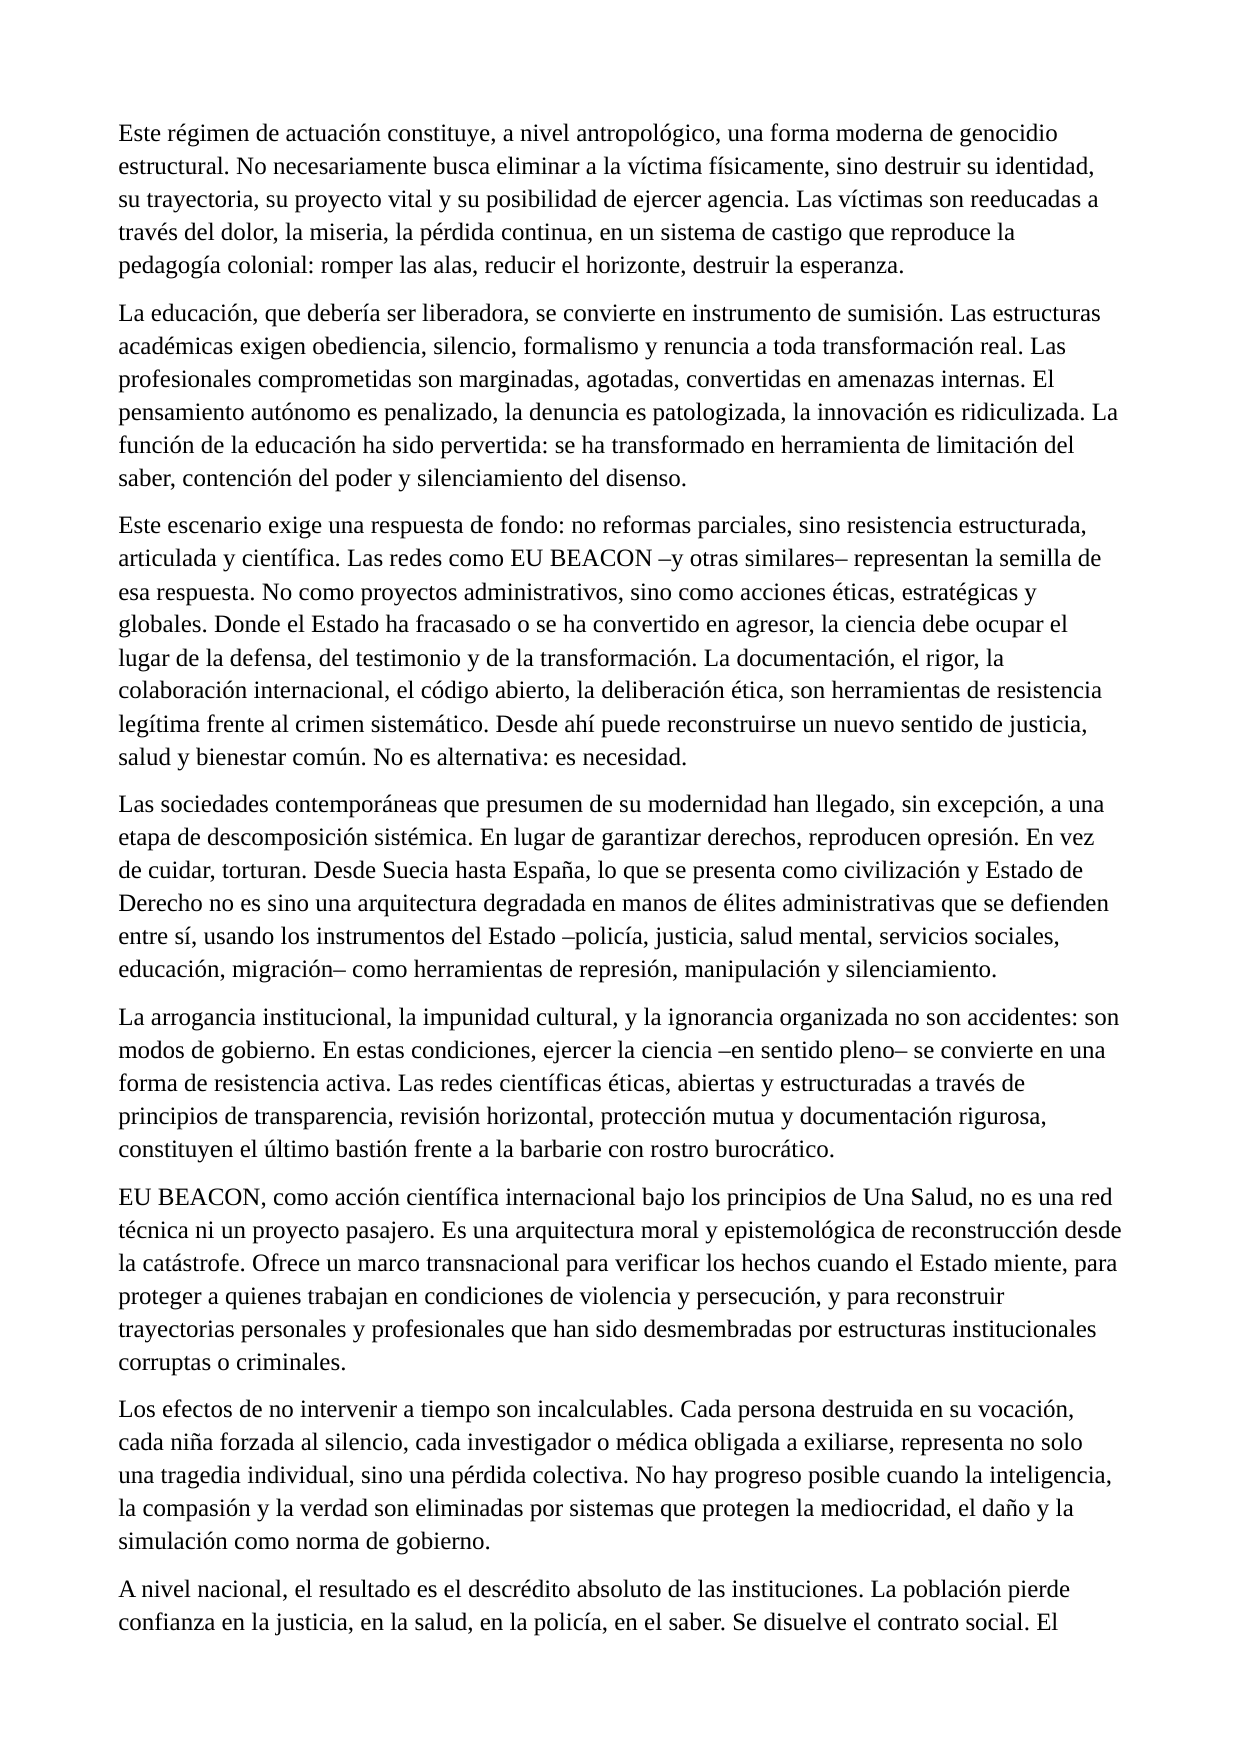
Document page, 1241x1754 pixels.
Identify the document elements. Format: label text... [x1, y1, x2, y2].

text Este escenario exige una respuesta de fondo: no reformas parciales, sino resistencia estructurada, articulada y científica. Las redes como EU BEACON –y otras similares– representan la semilla de esa respuesta. No como proyectos administrativos, sino como acciones éticas, estratégicas y globales. Donde el Estado ha fracasado o se ha convertido en agresor, la ciencia debe ocupar el lugar de la defensa, del testimonio y de la transformación. La documentación, el rigor, la colaboración internacional, el código abierto, la deliberación ética, son herramientas de resistencia legítima frente al crimen sistemático. Desde ahí puede reconstruirse un nuevo sentido de justicia, salud y bienestar común. No es alternativa: es necesidad. [118, 511, 1122, 770]
text La educación, que debería ser liberadora, se convierte en instrumento de sumisión. Las estructuras académicas exigen obediencia, silencio, formalismo y renuncia a toda transformación real. Las profesionales comprometidas son marginadas, agotadas, convertidas en amenazas internas. El pensamiento autónomo es penalizado, la denuncia es patologizada, la innovación es ridiculizada. La función de la educación ha sido pervertida: se ha transformado en herramienta de limitación del saber, contención del poder y silenciamiento del disenso. [118, 298, 1122, 492]
text EU BEACON, como acción científica internacional bajo los principios de Una Salud, no es una red técnica ni un proyecto pasajero. Es una arquitectura moral y epistemológica de reconstrucción desde la catástrofe. Ofrece un marco transnacional para verificar los hechos cuando el Estado miente, para proteger a quienes trabajan en condiciones de violencia y persecución, y para reconstruir trayectorias personales y profesionales que han sido desmembradas por estructuras institucionales corruptas o criminales. [118, 1182, 1122, 1376]
text A nivel nacional, el resultado es el descrédito absoluto de las instituciones. La población pierde confianza en la justicia, en la salud, en la policía, en el saber. Se disuelve el contrato social. El [118, 1574, 1122, 1636]
text La arrogancia institucional, la impunidad cultural, y la ignorancia organizada no son accidentes: son modos de gobierno. En estas condiciones, ejercer la ciencia –en sentido pleno– se convierte en una forma de resistencia activa. Las redes científicas éticas, abiertas y estructuradas a través de principios de transparencia, revisión horizontal, protección mutua y documentación rigurosa, constituyen el último bastión frente a la barbarie con rostro burocrático. [118, 1002, 1122, 1163]
text Este régimen de actuación constituye, a nivel antropológico, una forma moderna de genocidio estructural. No necesariamente busca eliminar a la víctima físicamente, sino destruir su identidad, su trayectoria, su proyecto vital y su posibilidad de ejercer agencia. Las víctimas son reeducadas a través del dolor, la miseria, la pérdida continua, en un sistema de castigo que reproduce la pedagogía colonial: romper las alas, reducir el horizonte, destruir la esperanza. [118, 118, 1122, 279]
text Los efectos de no intervenir a tiempo son incalculables. Cada persona destruida en su vocación, cada niña forzada al silencio, cada investigador o médica obligada a exiliarse, representa no solo una tragedia individual, sino una pérdida colectiva. No hay progreso posible cuando la inteligencia, la compasión y la verdad son eliminadas por sistemas que protegen la mediocridad, el daño y la simulación como norma de gobierno. [118, 1394, 1122, 1555]
text Las sociedades contemporáneas que presumen de su modernidad han llegado, sin excepción, a una etapa de descomposición sistémica. En lugar de garantizar derechos, reproducen opresión. En vez de cuidar, torturan. Desde Suecia hasta España, lo que se presenta como civilización y Estado de Derecho no es sino una arquitectura degradada en manos de élites administrativas que se defienden entre sí, usando los instrumentos del Estado –policía, justicia, salud mental, servicios sociales, educación, migración– como herramientas de represión, manipulación y silenciamiento. [118, 789, 1122, 983]
